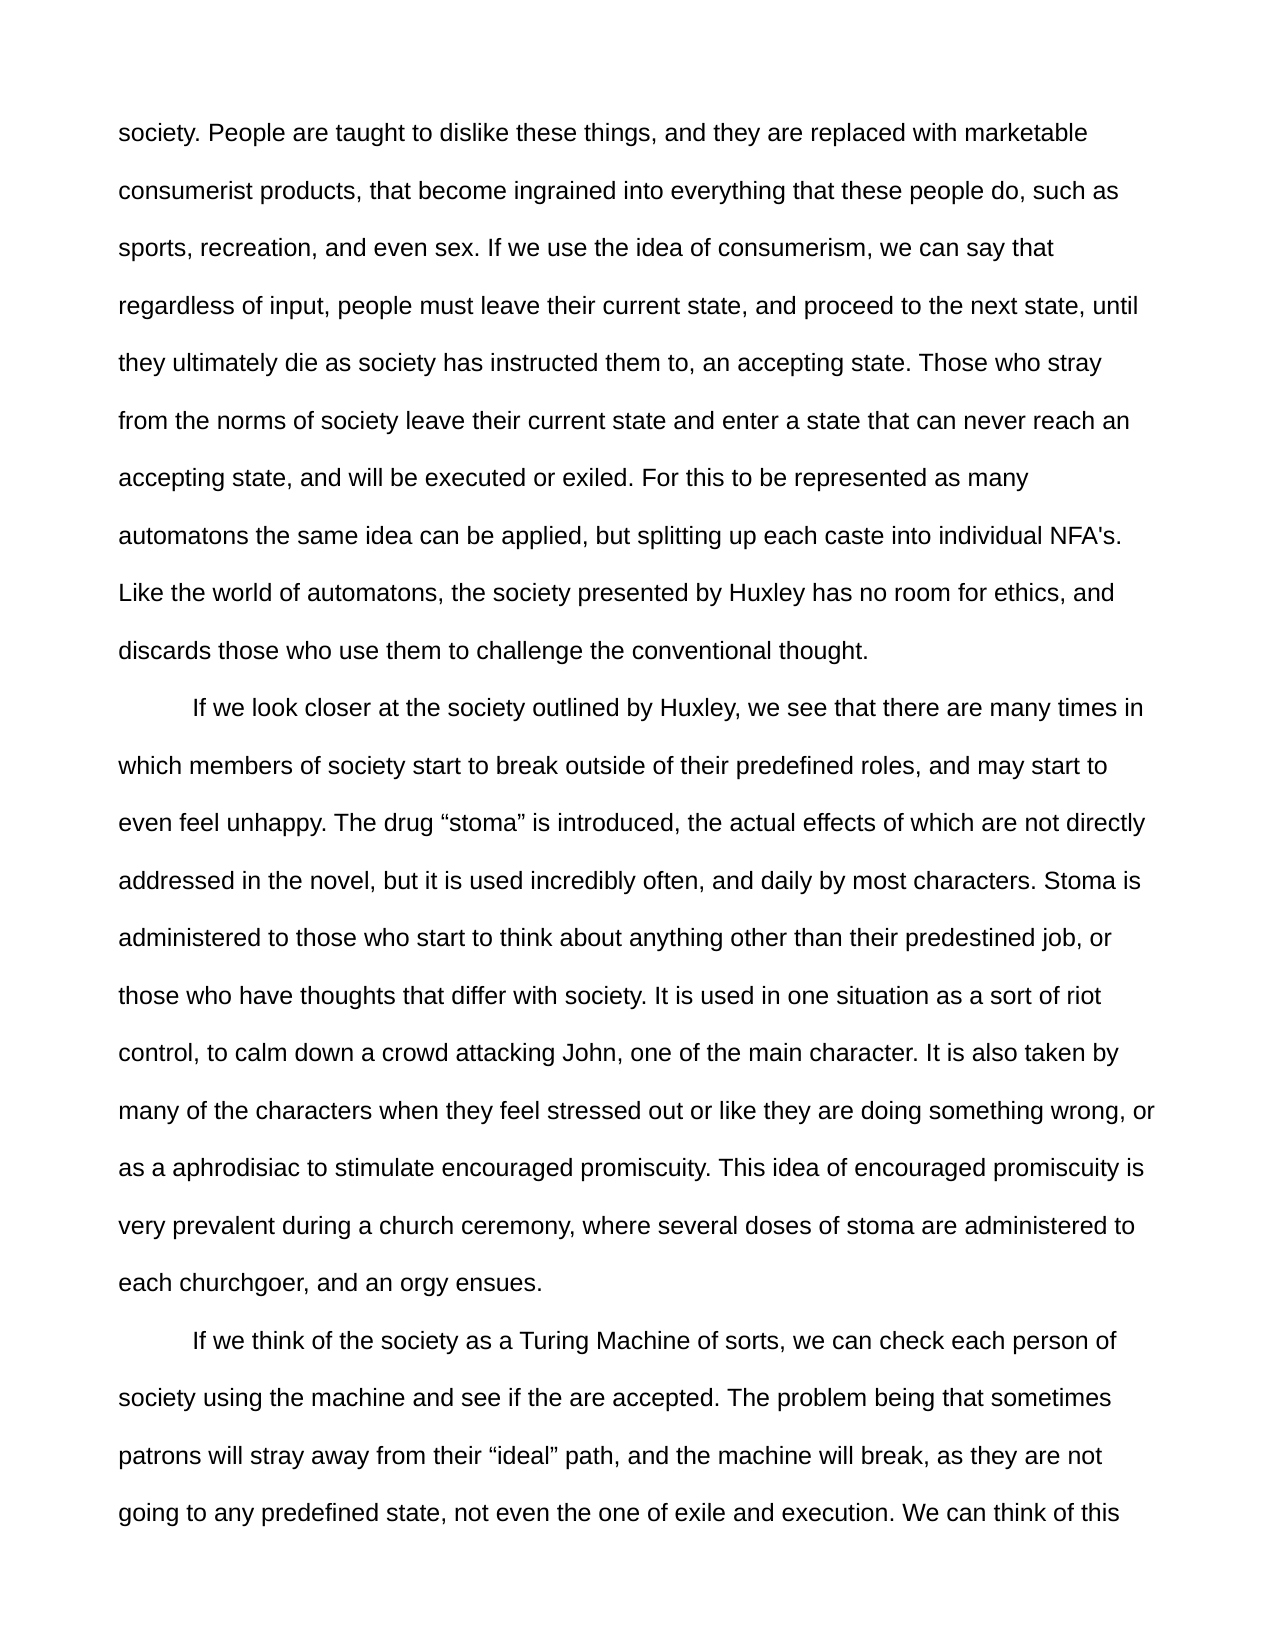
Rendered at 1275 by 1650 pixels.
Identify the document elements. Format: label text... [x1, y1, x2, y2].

text society. People are taught to dislike these things, and they are replaced with marketable consumerist products, that become ingrained into everything that these people do, such as sports, recreation, and even sex. If we use the idea of consumerism, we can say that regardless of input, people must leave their current state, and proceed to the next state, until they ultimately die as society has instructed them to, an accepting state. Those who stray from the norms of society leave their current state and enter a state that can never reach an accepting state, and will be executed or exiled. For this to be represented as many automatons the same idea can be applied, but splitting up each caste into individual NFA's. Like the world of automatons, the society presented by Huxley has no room for ethics, and discards those who use them to challenge the conventional thought. [118, 118, 1157, 664]
text If we think of the society as a Turing Machine of sorts, we can check each person of society using the machine and see if the are accepted. The problem being that sometimes patrons will stray away from their “ideal” path, and the machine will break, as they are not going to any predefined state, not even the one of exile and execution. We can think of this [118, 1326, 1157, 1527]
text If we look closer at the society outlined by Huxley, we see that there are many times in which members of society start to break outside of their predefined roles, and may start to even feel unhappy. The drug “stoma” is introduced, the actual effects of which are not directly addressed in the novel, but it is used incredibly often, and daily by most characters. Stoma is administered to those who start to think about anything other than their predestined job, or those who have thoughts that differ with society. It is used in one situation as a sort of riot control, to calm down a crowd attacking John, one of the main character. It is also taken by many of the characters when they feel stressed out or like they are doing something wrong, or as a aphrodisiac to stimulate encouraged promiscuity. This idea of encouraged promiscuity is very prevalent during a church ceremony, where several doses of stoma are administered to each churchgoer, and an orgy ensues. [118, 693, 1157, 1297]
